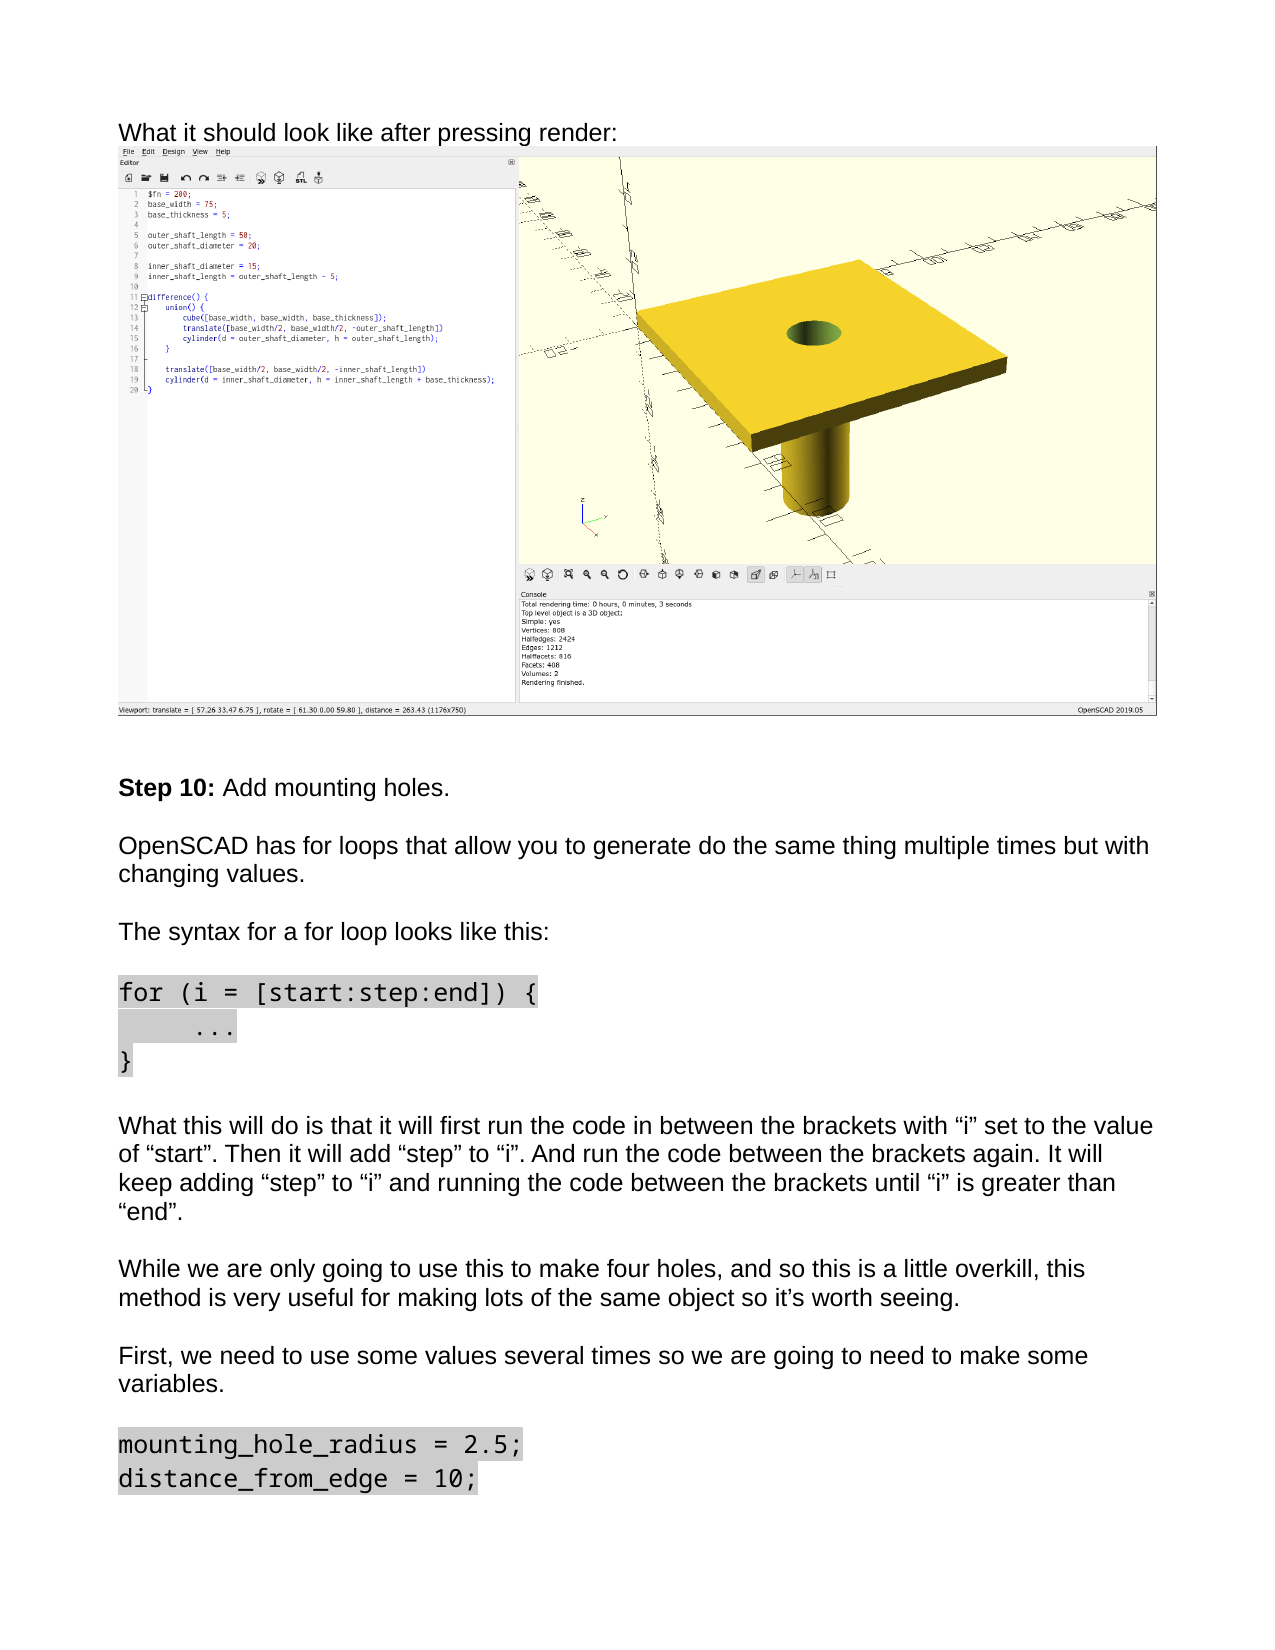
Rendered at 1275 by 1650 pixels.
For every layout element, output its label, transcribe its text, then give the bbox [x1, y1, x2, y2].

text What this will do is that it will first run the code in between the brackets with “i” set to the value of “start”. Then it will add “step” to “i”. And run the code between the brackets again. It will keep adding “step” to “i” and running the code between the brackets until “i” is greater than “end”. [118, 1111, 1157, 1226]
text While we are only going to use this to make four holes, and so this is a little overkill, this method is very useful for making lots of the same object so it’s worth seeing. [118, 1254, 1157, 1312]
text First, we need to use some values several times so we are going to need to make some variables. [118, 1341, 1157, 1398]
text The syntax for a for loop looks like this: [118, 917, 1157, 946]
text OpenSCAD has for loops that allow you to generate do the same thing multiple times but with changing values. [118, 831, 1157, 888]
text ... [118, 1008, 1157, 1043]
text } [118, 1043, 1157, 1077]
text for (i = [start:step:end]) { [118, 974, 1157, 1008]
text Step 10: Add mounting holes. [118, 773, 1157, 802]
text mounting_hole_radius = 2.5; [118, 1427, 1157, 1461]
text What it should look like after pressing render: [118, 118, 1157, 146]
picture [118, 146, 1157, 716]
text distance_from_edge = 10; [118, 1461, 1157, 1495]
